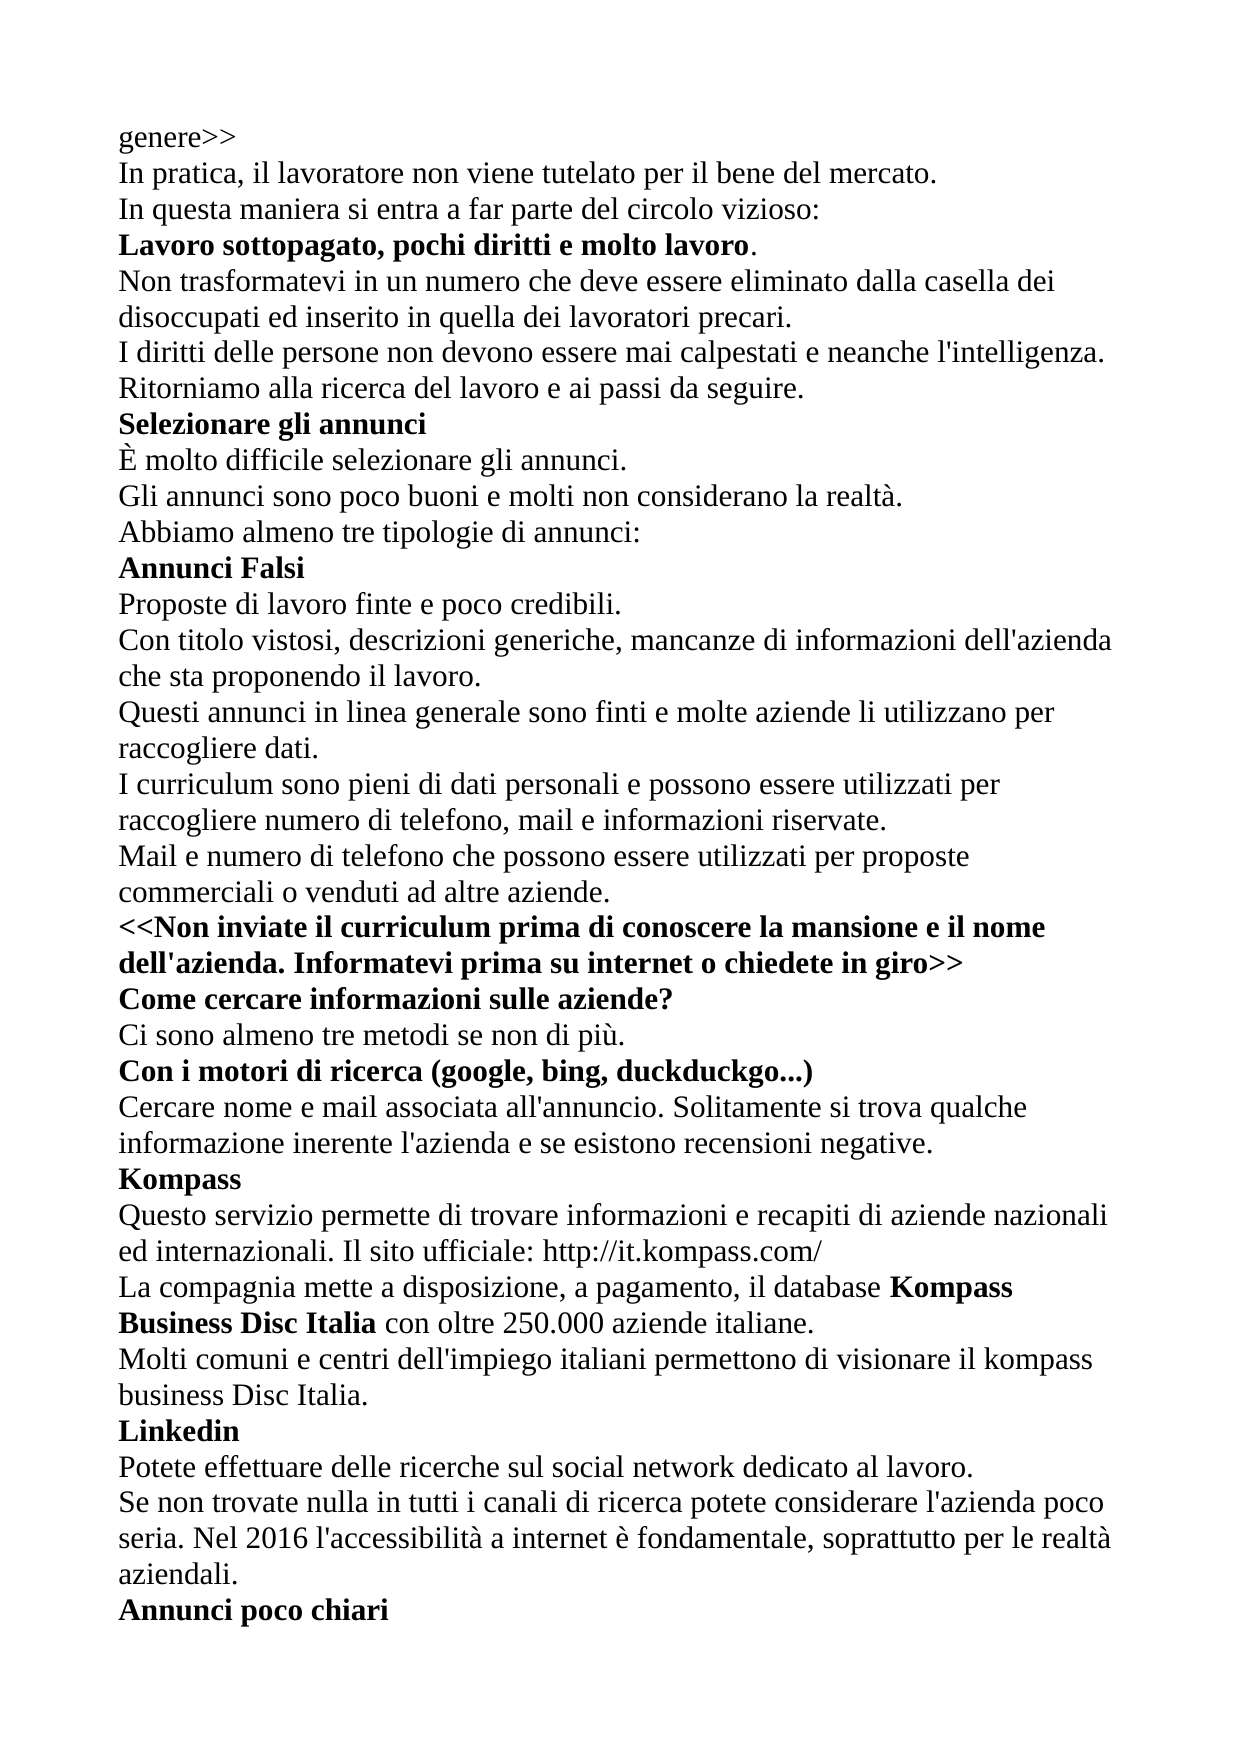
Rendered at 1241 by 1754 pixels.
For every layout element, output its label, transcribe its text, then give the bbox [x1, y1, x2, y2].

text Ci sono almeno tre metodi se non di più. [118, 1017, 1122, 1052]
text Selezionare gli annunci [118, 406, 1122, 442]
text Questo servizio permette di trovare informazioni e recapiti di aziende nazionali ed internazionali. Il sito ufficiale: http://it.kompass.com/ La compagnia mette a disposizione, a pagamento, il database Kompass Business Disc Italia con oltre 250.000 aziende italiane. [118, 1196, 1122, 1340]
text Kompass [118, 1160, 1122, 1196]
text Lavoro sottopagato, pochi diritti e molto lavoro. [118, 226, 1122, 262]
text Potete effettuare delle ricerche sul social network dedicato al lavoro. [118, 1448, 1122, 1484]
text Annunci poco chiari [118, 1592, 1122, 1627]
text Come cercare informazioni sulle aziende? [118, 981, 1122, 1017]
text Mail e numero di telefono che possono essere utilizzati per proposte commerciali o venduti ad altre aziende. [118, 837, 1122, 909]
text Ritorniamo alla ricerca del lavoro e ai passi da seguire. [118, 370, 1122, 406]
text Con i motori di ricerca (google, bing, duckduckgo...) [118, 1052, 1122, 1088]
text In questa maniera si entra a far parte del circolo vizioso: [118, 190, 1122, 226]
text <<Non inviate il curriculum prima di conoscere la mansione e il nome dell'azienda. Informatevi prima su internet o chiedete in giro>> [118, 909, 1122, 981]
text Linkedin [118, 1412, 1122, 1448]
text I curriculum sono pieni di dati personali e possono essere utilizzati per raccogliere numero di telefono, mail e informazioni riservate. [118, 765, 1122, 837]
text Molti comuni e centri dell'impiego italiani permettono di visionare il kompass business Disc Italia. [118, 1340, 1122, 1412]
text Abbiamo almeno tre tipologie di annunci: [118, 513, 1122, 549]
text Annunci Falsi [118, 549, 1122, 585]
text Gli annunci sono poco buoni e molti non considerano la realtà. [118, 477, 1122, 513]
text Questi annunci in linea generale sono finti e molte aziende li utilizzano per raccogliere dati. [118, 693, 1122, 765]
text Se non trovate nulla in tutti i canali di ricerca potete considerare l'azienda poco seria. Nel 2016 l'accessibilità a internet è fondamentale, soprattutto per le realtà aziendali. [118, 1484, 1122, 1592]
text I diritti delle persone non devono essere mai calpestati e neanche l'intelligenza. [118, 334, 1122, 370]
text Con titolo vistosi, descrizioni generiche, mancanze di informazioni dell'azienda che sta proponendo il lavoro. [118, 621, 1122, 693]
text Proposte di lavoro finte e poco credibili. [118, 585, 1122, 621]
text Non trasformatevi in un numero che deve essere eliminato dalla casella dei disoccupati ed inserito in quella dei lavoratori precari. [118, 262, 1122, 334]
text Cercare nome e mail associata all'annuncio. Solitamente si trova qualche informazione inerente l'azienda e se esistono recensioni negative. [118, 1088, 1122, 1160]
text È molto difficile selezionare gli annunci. [118, 442, 1122, 477]
text genere>> [118, 118, 1122, 154]
text In pratica, il lavoratore non viene tutelato per il bene del mercato. [118, 154, 1122, 190]
